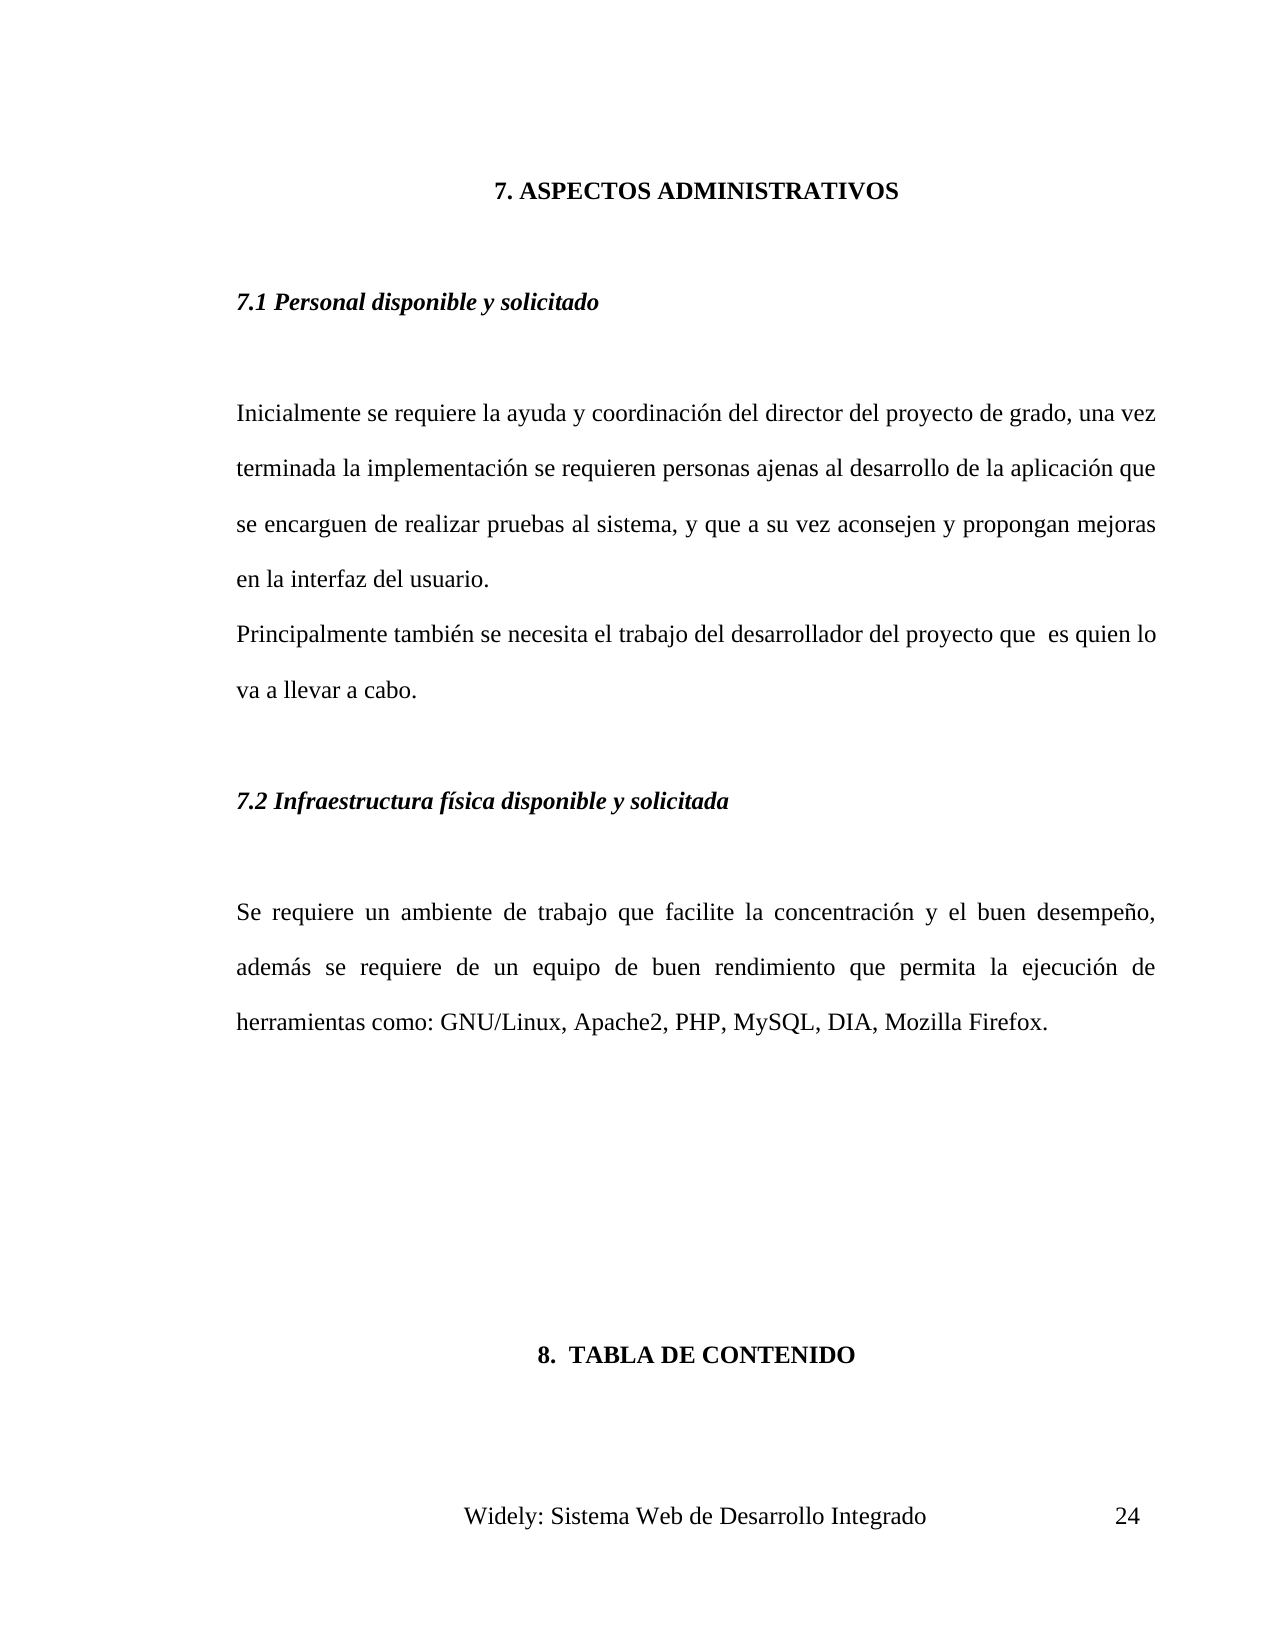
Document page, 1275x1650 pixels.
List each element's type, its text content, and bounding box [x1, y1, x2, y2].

subtitle 8. TABLA DE CONTENIDO [236, 1341, 1157, 1369]
subtitle 7.1 Personal disponible y solicitado [236, 288, 1157, 316]
subtitle 7.2 Infraestructura física disponible y solicitada [236, 787, 1157, 814]
text Principalmente también se necesita el trabajo del desarrollador del proyecto que es quien lo va a llevar a cabo. [236, 621, 1157, 704]
text Se requiere un ambiente de trabajo que facilite la concentración y el buen desempeño, además se requiere de un equipo de buen rendimiento que permita la ejecución de herramientas como: GNU/Linux, Apache2, PHP, MySQL, DIA, Mozilla Firefox. [236, 898, 1157, 1036]
text Inicialmente se requiere la ayuda y coordinación del director del proyecto de grado, una vez terminada la implementación se requieren personas ajenas al desarrollo de la aplicación que se encarguen de realizar pruebas al sistema, y que a su vez aconsejen y propongan mejoras en la interfaz del usuario. [236, 399, 1157, 593]
subtitle 7. ASPECTOS ADMINISTRATIVOS [236, 177, 1157, 205]
